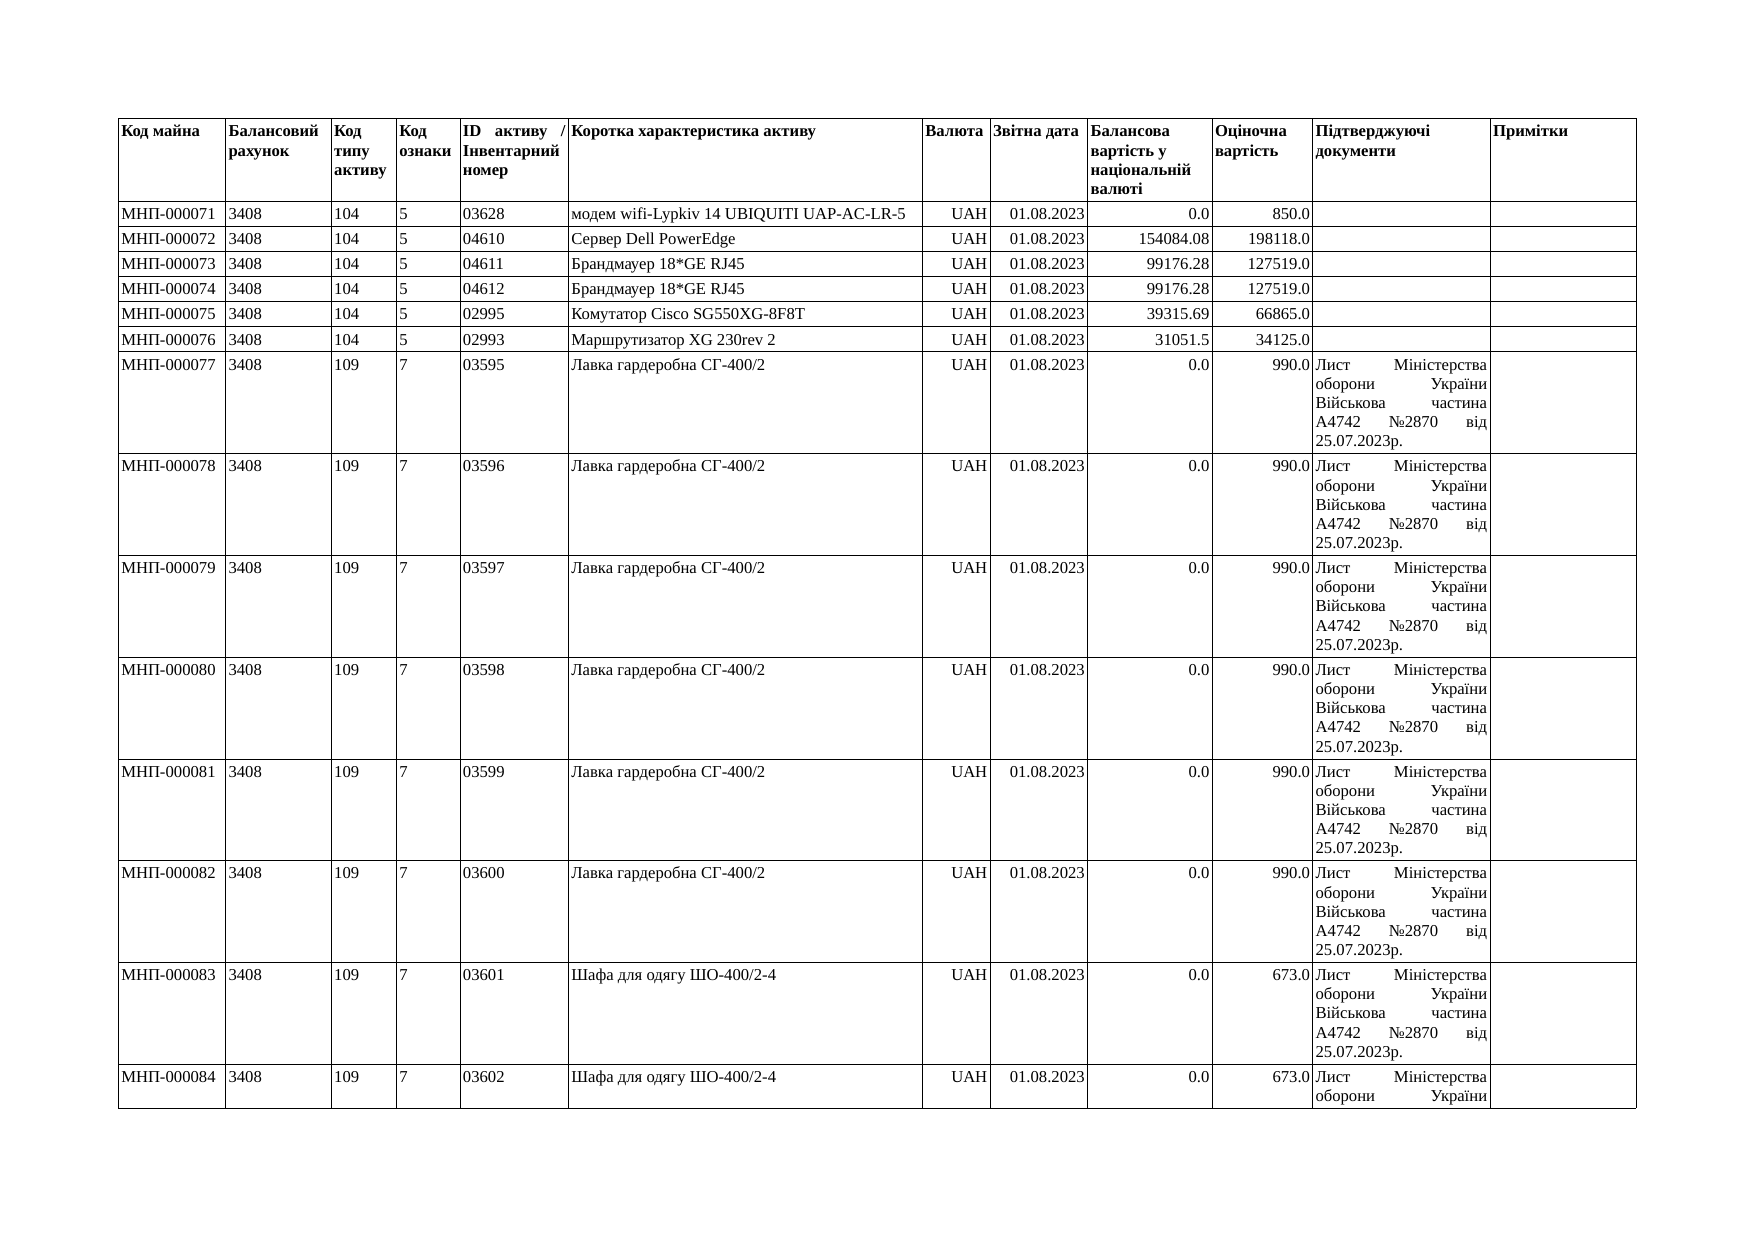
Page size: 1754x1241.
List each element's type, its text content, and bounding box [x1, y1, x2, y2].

table_cell 7 [397, 1065, 460, 1108]
table_cell 109 [332, 1065, 396, 1108]
table_header Код ознаки [397, 119, 460, 201]
table_cell 990.0 [1213, 760, 1312, 860]
table_cell [1491, 277, 1636, 301]
table_cell 7 [397, 352, 460, 453]
table_cell МНП-000079 [119, 556, 225, 657]
table_cell Шафа для одягу ШО-400/2-4 [569, 963, 922, 1064]
table_cell 104 [332, 202, 396, 226]
table_cell [1313, 327, 1490, 351]
table_cell 3408 [226, 227, 331, 251]
table_cell 109 [332, 556, 396, 657]
table_cell Лист Міністерства оборони України Військова частина А4742 №2870 від 25.07.2023р. [1313, 454, 1490, 555]
table_cell [1491, 454, 1636, 555]
table_cell Лавка гардеробна СГ-400/2 [569, 454, 922, 555]
table_cell [1491, 963, 1636, 1064]
table_cell 01.08.2023 [991, 658, 1087, 758]
table_cell UAH [923, 252, 990, 276]
table_header Валюта [923, 119, 990, 201]
table_cell UAH [923, 327, 990, 351]
table_cell 5 [397, 302, 460, 326]
table_cell 0.0 [1088, 556, 1212, 657]
table_cell 01.08.2023 [991, 227, 1087, 251]
table_header Підтверджуючі документи [1313, 119, 1490, 201]
table_cell 990.0 [1213, 658, 1312, 758]
table_cell МНП-000077 [119, 352, 225, 453]
table_cell 01.08.2023 [991, 760, 1087, 860]
table_cell 990.0 [1213, 556, 1312, 657]
table_cell [1491, 861, 1636, 962]
table_cell 03597 [461, 556, 568, 657]
table_cell 104 [332, 252, 396, 276]
table_cell [1491, 327, 1636, 351]
table_cell 3408 [226, 760, 331, 860]
table_cell UAH [923, 1065, 990, 1108]
table_cell Лавка гардеробна СГ-400/2 [569, 556, 922, 657]
table_cell 01.08.2023 [991, 861, 1087, 962]
table_cell 104 [332, 327, 396, 351]
table_cell UAH [923, 963, 990, 1064]
table_cell UAH [923, 556, 990, 657]
table_cell 01.08.2023 [991, 352, 1087, 453]
table_cell UAH [923, 454, 990, 555]
table_cell [1491, 252, 1636, 276]
table_cell 01.08.2023 [991, 556, 1087, 657]
table_cell МНП-000076 [119, 327, 225, 351]
table_cell UAH [923, 658, 990, 758]
table_header Примітки [1491, 119, 1636, 201]
table_cell 01.08.2023 [991, 1065, 1087, 1108]
table_cell [1491, 352, 1636, 453]
table_cell 850.0 [1213, 202, 1312, 226]
table_cell 0.0 [1088, 1065, 1212, 1108]
table_cell 0.0 [1088, 658, 1212, 758]
table_cell 7 [397, 861, 460, 962]
table_cell 104 [332, 277, 396, 301]
table_cell 0.0 [1088, 861, 1212, 962]
table_cell 3408 [226, 302, 331, 326]
table_cell 5 [397, 277, 460, 301]
table_cell 3408 [226, 861, 331, 962]
table_cell МНП-000078 [119, 454, 225, 555]
table_cell Лавка гардеробна СГ-400/2 [569, 861, 922, 962]
table_cell Лист Міністерства оборони України Військова частина А4742 №2870 від 25.07.2023р. [1313, 861, 1490, 962]
table_cell МНП-000084 [119, 1065, 225, 1108]
table_cell 0.0 [1088, 454, 1212, 555]
table_cell Сервер Dell PowerEdge [569, 227, 922, 251]
table_cell 34125.0 [1213, 327, 1312, 351]
table_cell 39315.69 [1088, 302, 1212, 326]
table_cell 7 [397, 454, 460, 555]
table_cell 7 [397, 760, 460, 860]
table_cell [1313, 227, 1490, 251]
table_cell [1491, 227, 1636, 251]
table_cell 03602 [461, 1065, 568, 1108]
table_cell [1491, 1065, 1636, 1108]
table_cell 31051.5 [1088, 327, 1212, 351]
table_cell 127519.0 [1213, 252, 1312, 276]
table_cell 04610 [461, 227, 568, 251]
table_cell 5 [397, 327, 460, 351]
table_cell 04612 [461, 277, 568, 301]
table_cell 03598 [461, 658, 568, 758]
table_cell 5 [397, 202, 460, 226]
table_header Звітна дата [991, 119, 1087, 201]
table_cell Лавка гардеробна СГ-400/2 [569, 352, 922, 453]
table_cell 990.0 [1213, 454, 1312, 555]
table_cell 3408 [226, 963, 331, 1064]
table_cell [1491, 202, 1636, 226]
table_cell 7 [397, 658, 460, 758]
table_cell 109 [332, 658, 396, 758]
table_cell 3408 [226, 327, 331, 351]
table_cell 03596 [461, 454, 568, 555]
table_cell UAH [923, 277, 990, 301]
table_cell [1491, 658, 1636, 758]
table_cell [1313, 277, 1490, 301]
table_cell Лавка гардеробна СГ-400/2 [569, 760, 922, 860]
table_cell [1491, 556, 1636, 657]
table_cell 109 [332, 861, 396, 962]
table_cell Комутатор Cisco SG550XG-8F8T [569, 302, 922, 326]
table_cell 109 [332, 454, 396, 555]
table_cell [1313, 202, 1490, 226]
table_cell 7 [397, 963, 460, 1064]
table_cell UAH [923, 861, 990, 962]
table_cell Брандмауер 18*GE RJ45 [569, 252, 922, 276]
table_cell Брандмауер 18*GE RJ45 [569, 277, 922, 301]
table_cell 109 [332, 963, 396, 1064]
table_cell 99176.28 [1088, 252, 1212, 276]
table_header Коротка характеристика активу [569, 119, 922, 201]
table_cell 03628 [461, 202, 568, 226]
table_cell [1491, 302, 1636, 326]
table_cell Лист Міністерства оборони України [1313, 1065, 1490, 1108]
table_cell 104 [332, 302, 396, 326]
table_cell 3408 [226, 202, 331, 226]
table_cell [1313, 302, 1490, 326]
table_cell МНП-000075 [119, 302, 225, 326]
table_cell МНП-000083 [119, 963, 225, 1064]
table_cell [1313, 252, 1490, 276]
table_header Балансова вартість у національній валюті [1088, 119, 1212, 201]
table_cell 01.08.2023 [991, 252, 1087, 276]
table_cell UAH [923, 760, 990, 860]
table_cell 01.08.2023 [991, 277, 1087, 301]
table_cell Лист Міністерства оборони України Військова частина А4742 №2870 від 25.07.2023р. [1313, 352, 1490, 453]
table_cell 3408 [226, 658, 331, 758]
table_cell 02993 [461, 327, 568, 351]
table_cell 3408 [226, 252, 331, 276]
table_cell UAH [923, 352, 990, 453]
table_cell 3408 [226, 1065, 331, 1108]
table_cell 109 [332, 760, 396, 860]
table_cell МНП-000073 [119, 252, 225, 276]
table_cell 7 [397, 556, 460, 657]
table_cell 04611 [461, 252, 568, 276]
table_cell 01.08.2023 [991, 963, 1087, 1064]
table_cell 03600 [461, 861, 568, 962]
table_cell МНП-000072 [119, 227, 225, 251]
table_cell 03599 [461, 760, 568, 860]
table_header Балансовий рахунок [226, 119, 331, 201]
table_cell МНП-000080 [119, 658, 225, 758]
table_cell 0.0 [1088, 352, 1212, 453]
table_cell UAH [923, 302, 990, 326]
table_cell МНП-000074 [119, 277, 225, 301]
table_cell Маршрутизатор XG 230rev 2 [569, 327, 922, 351]
table_cell 3408 [226, 277, 331, 301]
table_cell UAH [923, 227, 990, 251]
table_cell 109 [332, 352, 396, 453]
table_cell Лист Міністерства оборони України Військова частина А4742 №2870 від 25.07.2023р. [1313, 963, 1490, 1064]
table_cell 127519.0 [1213, 277, 1312, 301]
table_cell 03601 [461, 963, 568, 1064]
table_cell 5 [397, 227, 460, 251]
table_cell 154084.08 [1088, 227, 1212, 251]
table_cell 0.0 [1088, 963, 1212, 1064]
table_cell 3408 [226, 556, 331, 657]
table_cell 198118.0 [1213, 227, 1312, 251]
table_cell 03595 [461, 352, 568, 453]
table_cell 990.0 [1213, 352, 1312, 453]
table_cell Лавка гардеробна СГ-400/2 [569, 658, 922, 758]
table_cell Лист Міністерства оборони України Військова частина А4742 №2870 від 25.07.2023р. [1313, 658, 1490, 758]
table_cell 66865.0 [1213, 302, 1312, 326]
table_cell 99176.28 [1088, 277, 1212, 301]
table_cell 02995 [461, 302, 568, 326]
table_cell Шафа для одягу ШО-400/2-4 [569, 1065, 922, 1108]
table_cell Лист Міністерства оборони України Військова частина А4742 №2870 від 25.07.2023р. [1313, 556, 1490, 657]
table_cell Лист Міністерства оборони України Військова частина А4742 №2870 від 25.07.2023р. [1313, 760, 1490, 860]
table_cell 01.08.2023 [991, 327, 1087, 351]
table_cell 673.0 [1213, 963, 1312, 1064]
table_cell 3408 [226, 454, 331, 555]
table_cell 0.0 [1088, 760, 1212, 860]
table_cell 0.0 [1088, 202, 1212, 226]
table_cell 104 [332, 227, 396, 251]
table_header Код типу активу [332, 119, 396, 201]
table_cell МНП-000081 [119, 760, 225, 860]
table_cell модем wifi-Lypkiv 14 UBIQUITI UAP-AC-LR-5 [569, 202, 922, 226]
table_cell 01.08.2023 [991, 202, 1087, 226]
table_cell 673.0 [1213, 1065, 1312, 1108]
table_cell МНП-000071 [119, 202, 225, 226]
table_cell 990.0 [1213, 861, 1312, 962]
table_cell UAH [923, 202, 990, 226]
table_cell 3408 [226, 352, 331, 453]
table_cell 01.08.2023 [991, 454, 1087, 555]
table_header Оціночна вартість [1213, 119, 1312, 201]
table_cell [1491, 760, 1636, 860]
table_cell 01.08.2023 [991, 302, 1087, 326]
table_cell 5 [397, 252, 460, 276]
table_header Код майна [119, 119, 225, 201]
table_header ID активу / Інвентарний номер [461, 119, 568, 201]
table_cell МНП-000082 [119, 861, 225, 962]
